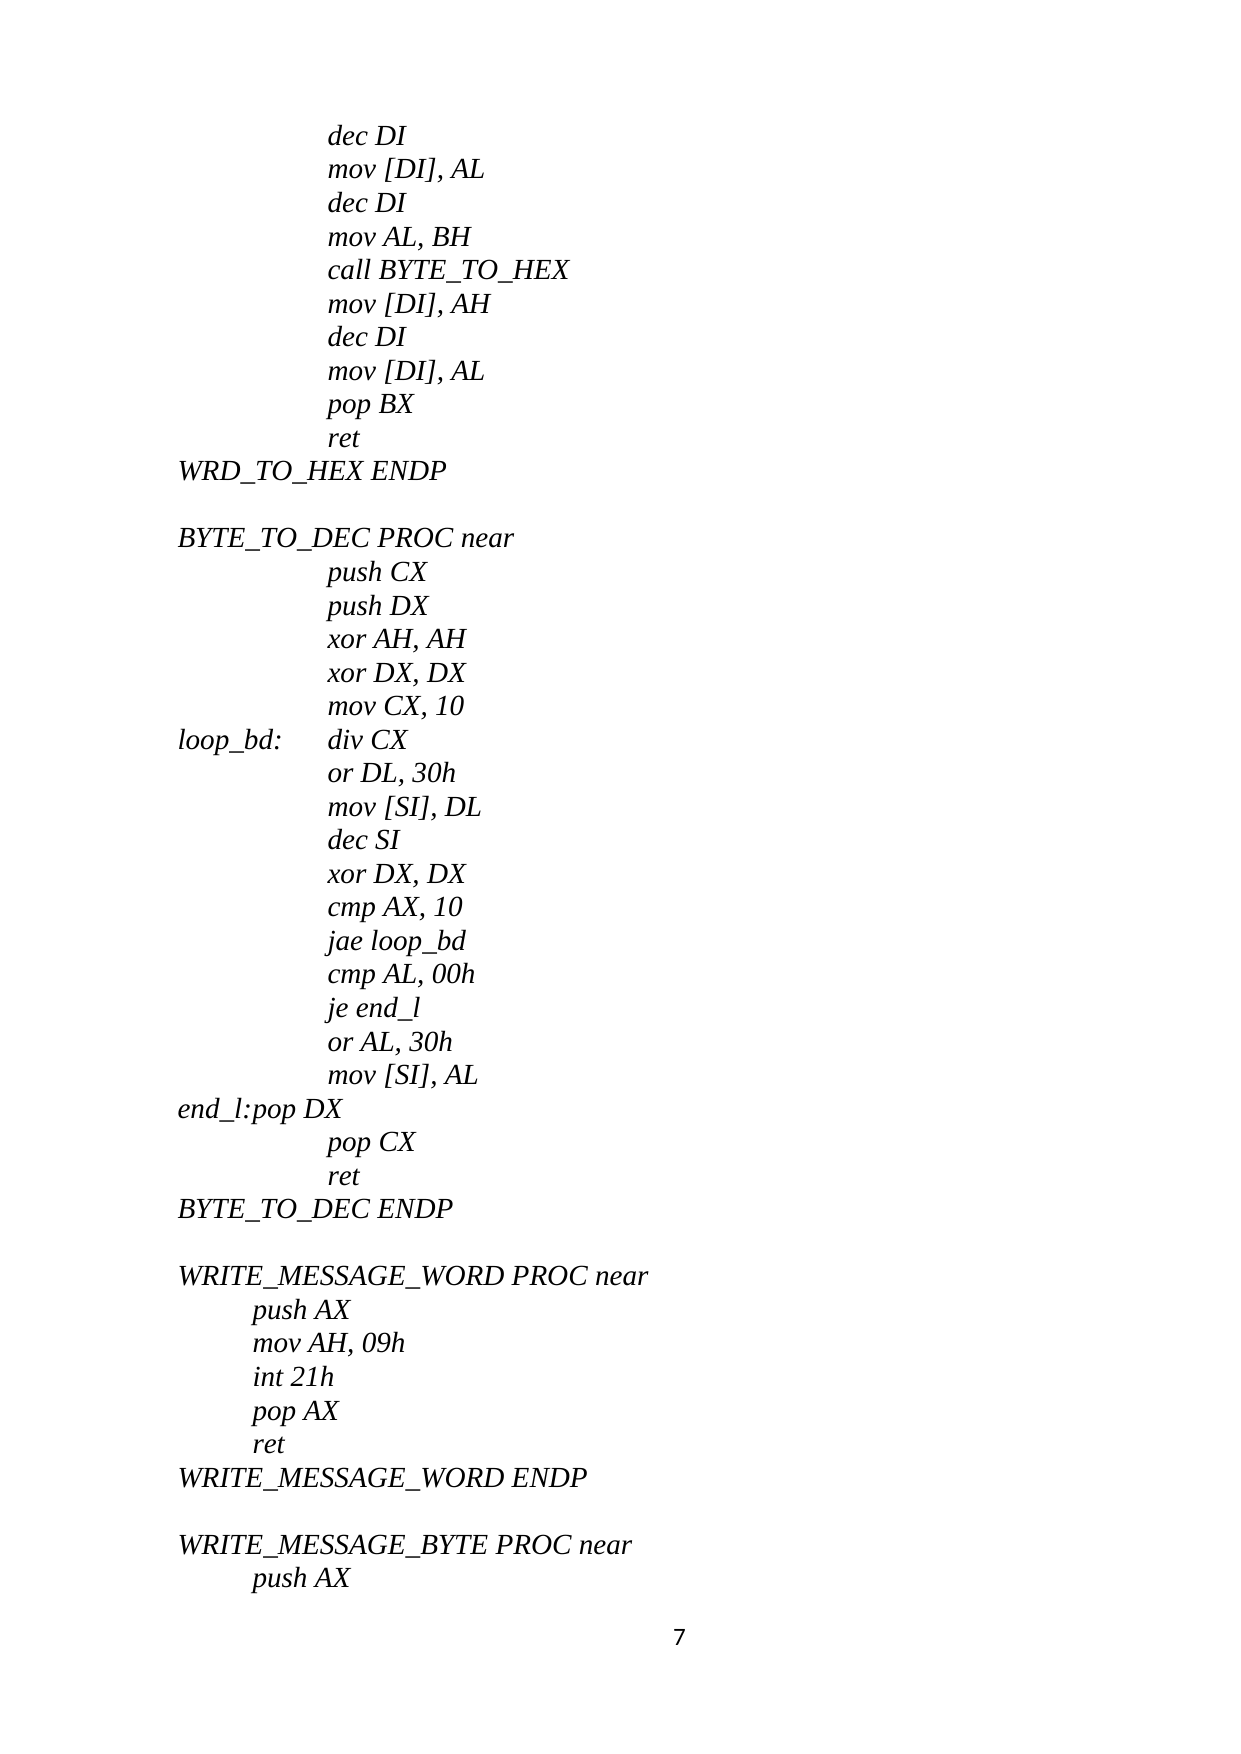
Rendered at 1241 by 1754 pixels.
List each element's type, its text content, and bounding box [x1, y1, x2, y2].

text dec DI [177, 319, 1181, 353]
text mov [DI], AH [177, 286, 1181, 319]
text mov AL, BH [177, 219, 1181, 252]
text dec SI [177, 822, 1181, 856]
text mov [DI], AL [177, 353, 1181, 386]
text xor AH, AH [177, 621, 1181, 655]
text push DX [177, 588, 1181, 621]
text call BYTE_TO_HEX [177, 252, 1181, 286]
text dec DI [177, 185, 1181, 219]
text WRD_TO_HEX ENDP [177, 453, 1181, 487]
text ret [177, 420, 1181, 453]
text mov [DI], AL [177, 152, 1181, 185]
text mov AH, 09h [177, 1326, 1181, 1359]
text push AX [177, 1292, 1181, 1326]
text pop AX [177, 1393, 1181, 1426]
text push CX [177, 554, 1181, 588]
text mov [SI], DL [177, 789, 1181, 822]
text mov CX, 10 [177, 688, 1181, 722]
text or DL, 30h [177, 755, 1181, 789]
text jae loop_bd [177, 923, 1181, 957]
text xor DX, DX [177, 856, 1181, 889]
text cmp AX, 10 [177, 889, 1181, 923]
text ret [177, 1426, 1181, 1460]
text int 21h [177, 1359, 1181, 1393]
text je end_l [177, 990, 1181, 1024]
text ret [177, 1158, 1181, 1191]
text WRITE_MESSAGE_WORD PROC near [177, 1258, 1181, 1292]
text xor DX, DX [177, 655, 1181, 688]
text pop BX [177, 386, 1181, 420]
text pop CX [177, 1124, 1181, 1158]
text push AX [177, 1560, 1181, 1594]
text loop_bd: div CX [177, 722, 1181, 755]
text WRITE_MESSAGE_WORD ENDP [177, 1460, 1181, 1493]
text dec DI [177, 118, 1181, 152]
text cmp AL, 00h [177, 957, 1181, 990]
text or AL, 30h [177, 1024, 1181, 1057]
text BYTE_TO_DEC PROC near [177, 521, 1181, 554]
text WRITE_MESSAGE_BYTE PROC near [177, 1527, 1181, 1560]
text end_l: pop DX [177, 1091, 1181, 1124]
text mov [SI], AL [177, 1057, 1181, 1091]
text BYTE_TO_DEC ENDP [177, 1191, 1181, 1225]
